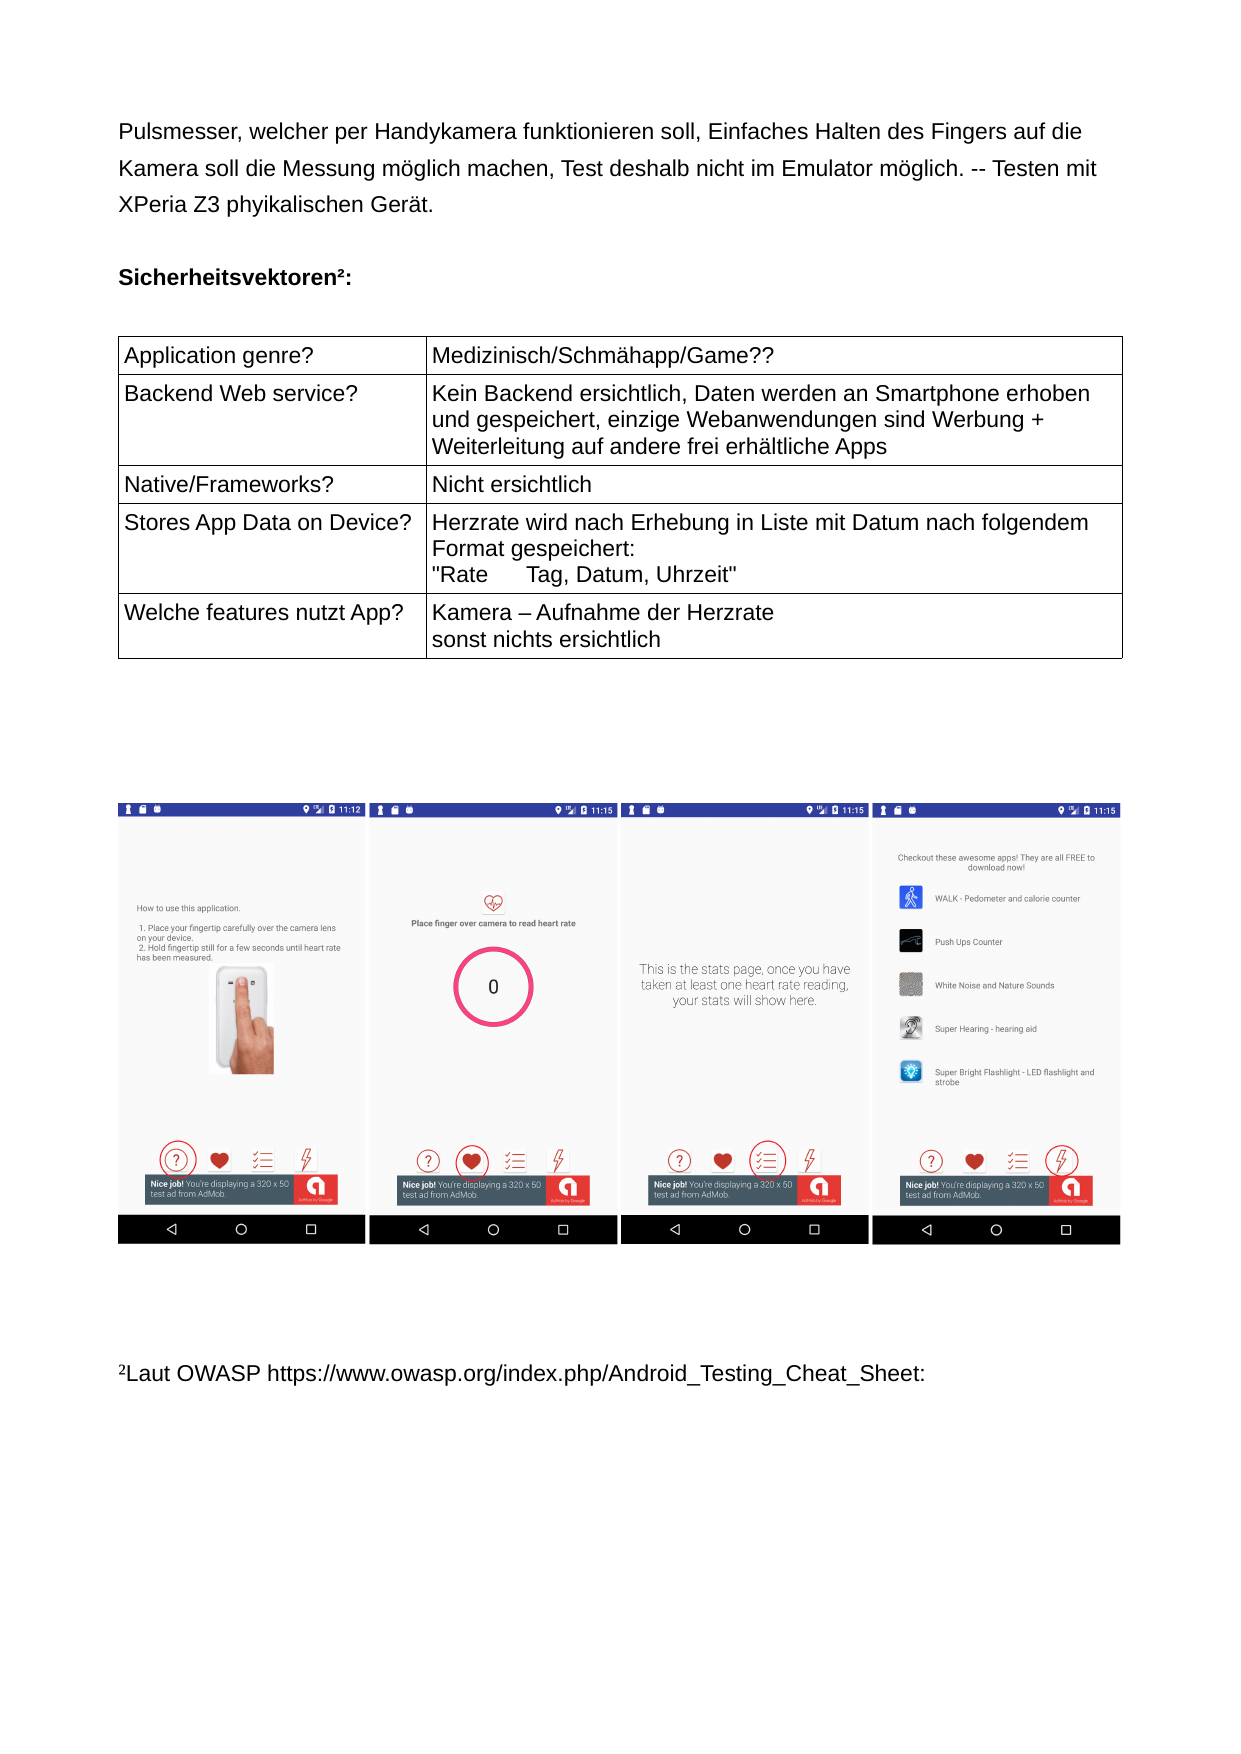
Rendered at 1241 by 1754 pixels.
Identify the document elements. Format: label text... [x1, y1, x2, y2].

text ²Laut OWASP https://www.owasp.org/index.php/Android_Testing_Cheat_Sheet: [118, 1330, 1122, 1387]
text XPeria Z3 phyikalischen Gerät. [118, 191, 1122, 217]
table_cell Welche features nutzt App? [119, 594, 426, 658]
text Sicherheitsvektoren²: [118, 263, 1122, 290]
text Pulsmesser, welcher per Handykamera funktionieren soll, Einfaches Halten des Fingers auf die Kamera soll die Messung möglich machen, Test deshalb nicht im Emulator möglich. -- Testen mit [118, 118, 1122, 181]
table_cell Native/Frameworks? [119, 466, 426, 503]
table_header Application genre? [119, 337, 426, 374]
table_cell Kamera – Aufnahme der Herzrate sonst nichts ersichtlich [427, 594, 1122, 658]
table_cell Nicht ersichtlich [427, 466, 1122, 503]
table_cell Kein Backend ersichtlich, Daten werden an Smartphone erhoben und gespeichert, einzige Webanwendungen sind Werbung + Weiterleitung auf andere frei erhältliche Apps [427, 375, 1122, 465]
table_cell Backend Web service? [119, 375, 426, 465]
picture [118, 803, 1122, 1248]
table_header Medizinisch/Schmähapp/Game?? [427, 337, 1122, 374]
table_cell Herzrate wird nach Erhebung in Liste mit Datum nach folgendem Format gespeichert: "Rate Tag, Datum, Uhrzeit" [427, 504, 1122, 593]
table_cell Stores App Data on Device? [119, 504, 426, 593]
